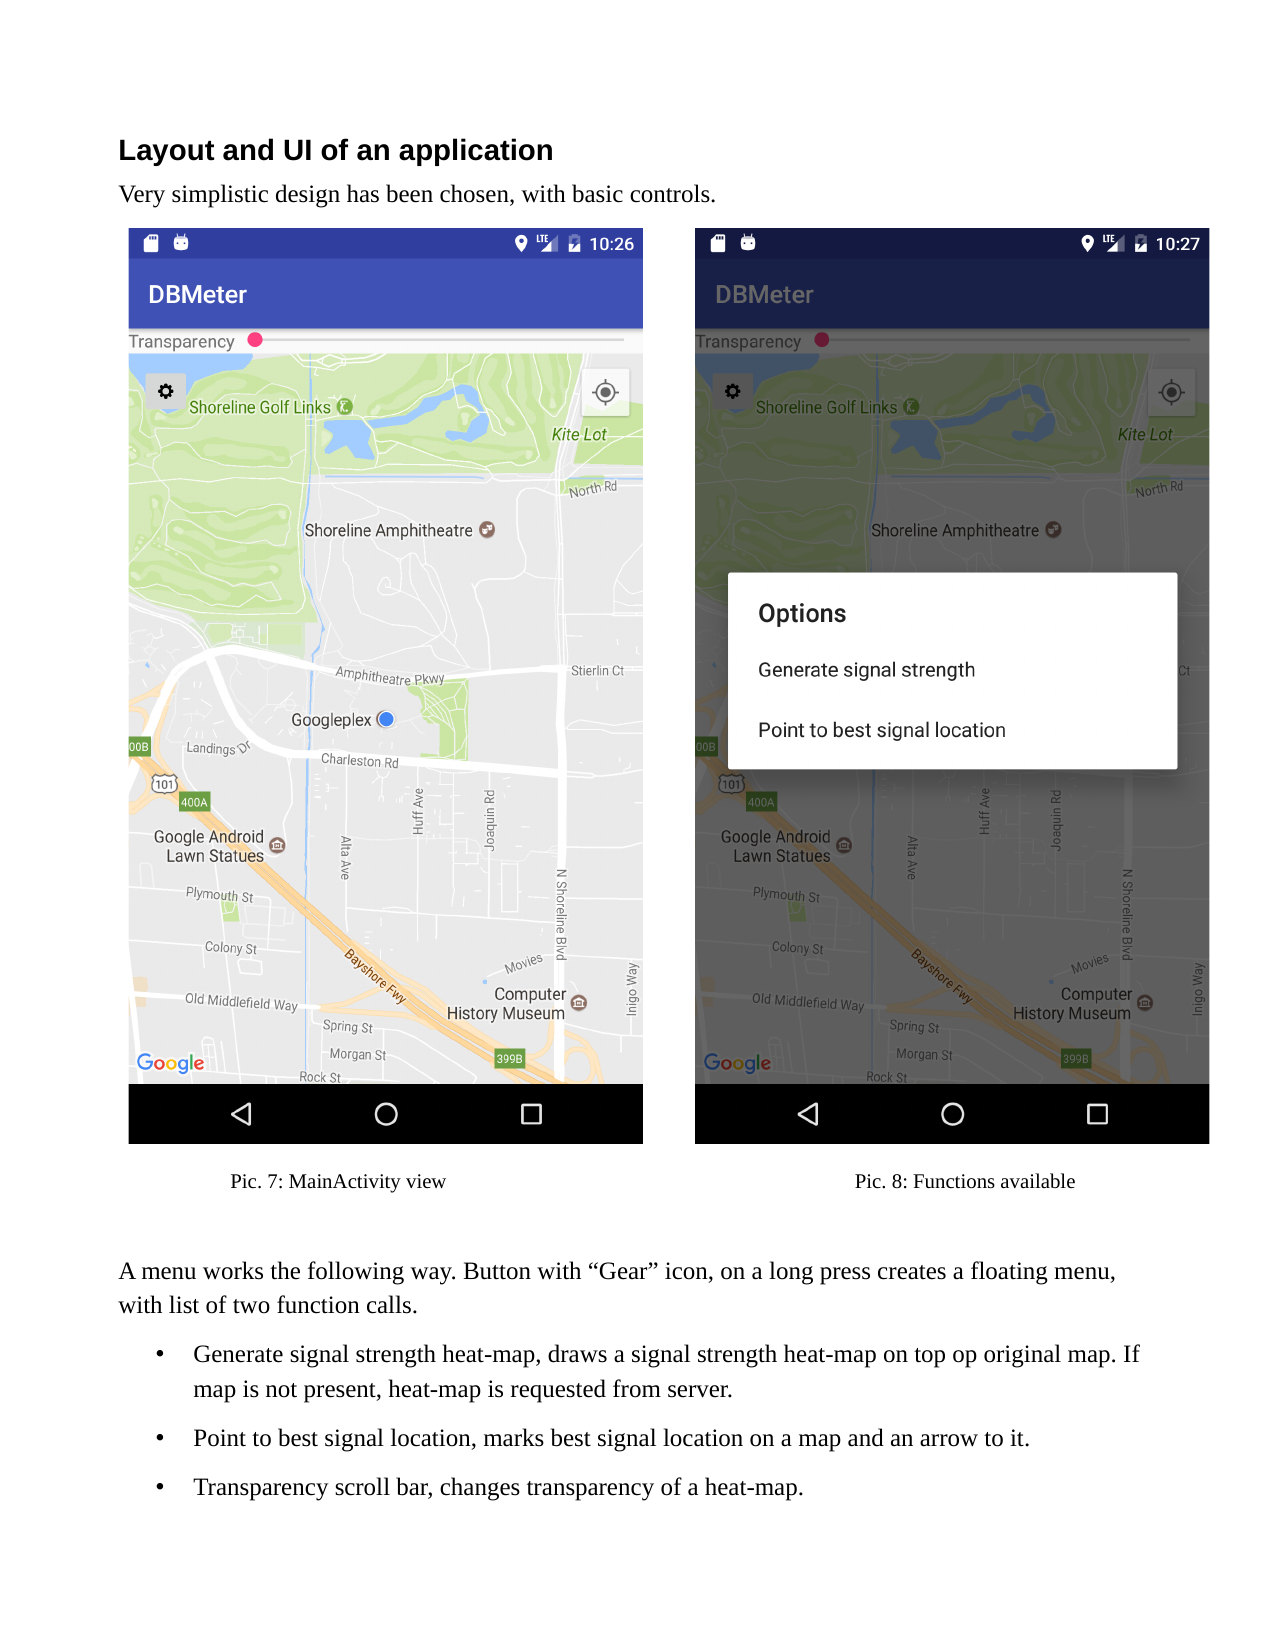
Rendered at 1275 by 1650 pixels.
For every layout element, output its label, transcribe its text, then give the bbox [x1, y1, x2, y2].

table_header Pic. 7: MainActivity view [119, 1161, 558, 1207]
list Generate signal strength heat-map, draws a signal strength heat-map on top op original map. If map is not present, heat-map is requested from server. [156, 1339, 1157, 1403]
table_header [559, 1161, 774, 1207]
subtitle Layout and UI of an application [118, 133, 1157, 166]
list Transparency scroll bar, changes transparency of a heat-map. [156, 1472, 1157, 1501]
text A menu works the following way. Button with “Gear” icon, on a long press creates a floating menu, with list of two function calls. [118, 1256, 1157, 1319]
list Point to best signal location, marks best signal location on a map and an arrow to it. [156, 1423, 1157, 1452]
text Very simplistic design has been chosen, with basic controls. [118, 179, 1157, 208]
picture [128, 228, 643, 1144]
picture [695, 228, 1210, 1144]
table_header Pic. 8: Functions available [775, 1161, 1156, 1207]
